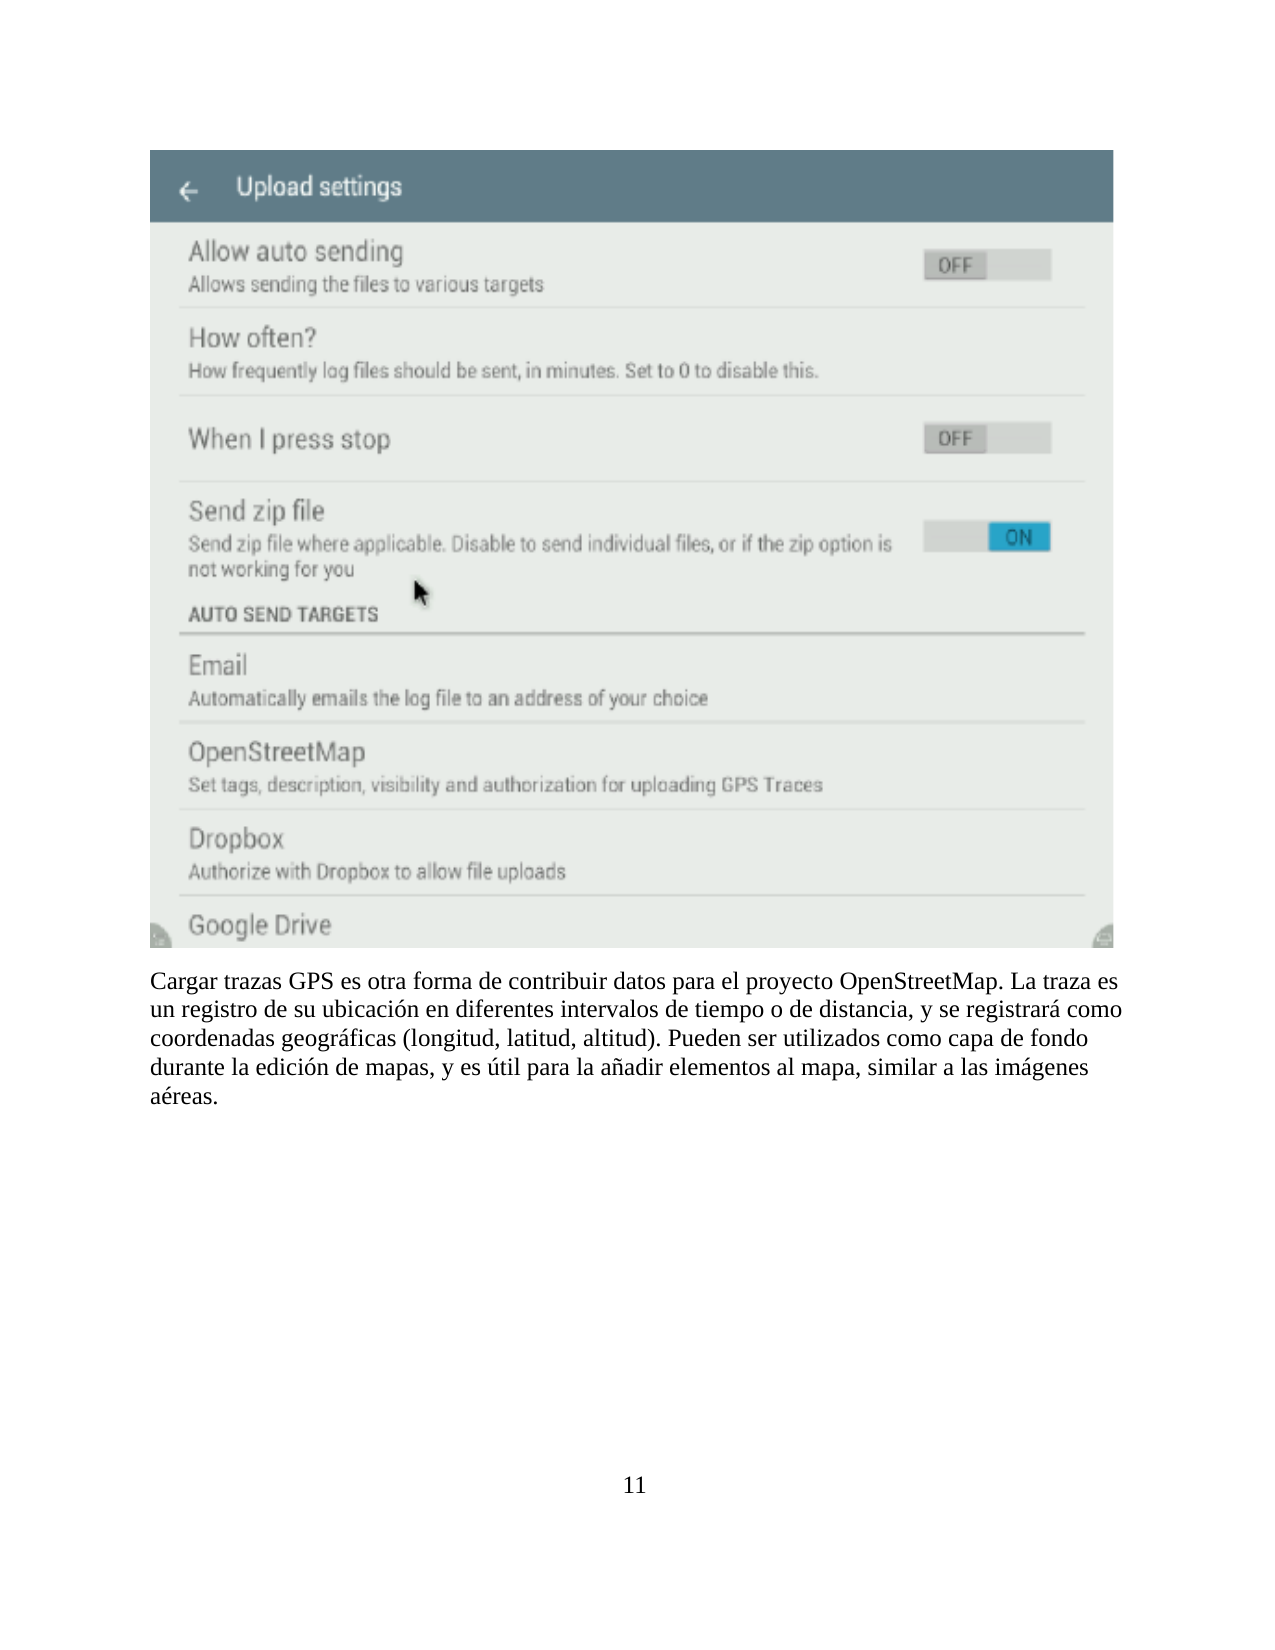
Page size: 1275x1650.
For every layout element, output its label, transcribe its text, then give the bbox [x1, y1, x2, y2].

picture [150, 150, 1114, 948]
text Cargar trazas GPS es otra forma de contribuir datos para el proyecto OpenStreetMap. La traza es un registro de su ubicación en diferentes intervalos de tiempo o de distancia, y se registrará como coordenadas geográficas (longitud, latitud, altitud). Pueden ser utilizados como capa de fondo durante la edición de mapas, y es útil para la añadir elementos al mapa, similar a las imágenes aéreas. [150, 966, 1125, 1109]
